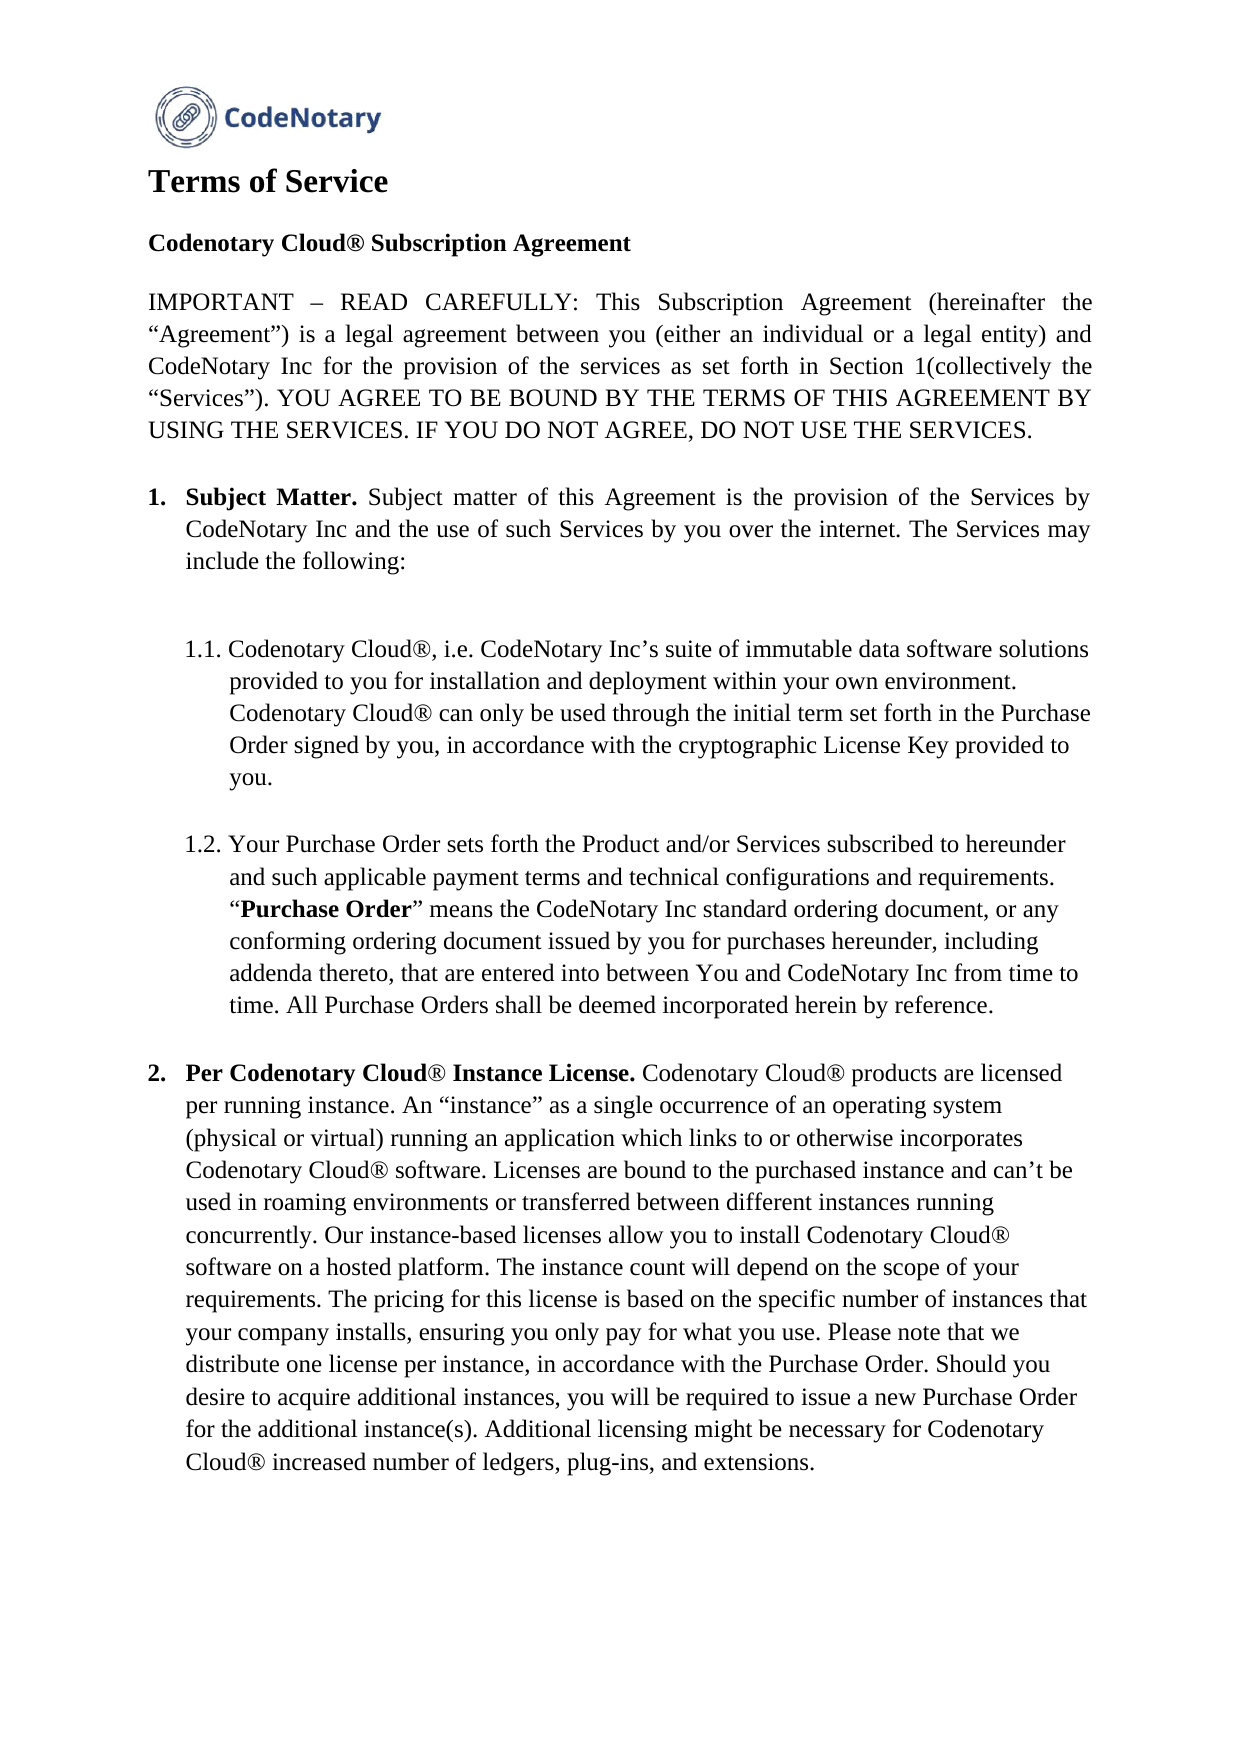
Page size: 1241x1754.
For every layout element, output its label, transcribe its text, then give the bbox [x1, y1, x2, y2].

list Per Codenotary Cloud® Instance License. Codenotary Cloud® products are licensed per running instance. An “instance” as a single occurrence of an operating system (physical or virtual) running an application which links to or otherwise incorporates Codenotary Cloud® software. Licenses are bound to the purchased instance and can’t be used in roaming environments or transferred between different instances running concurrently. Our instance-based licenses allow you to install Codenotary Cloud® software on a hosted platform. The instance count will depend on the scope of your requirements. The pricing for this license is based on the specific number of instances that your company installs, ensuring you only pay for what you use. Please note that we distribute one license per instance, in accordance with the Purchase Order. Should you desire to acquire additional instances, you will be required to issue a new Purchase Order for the additional instance(s). Additional licensing might be necessary for Codenotary Cloud® increased number of ledgers, plug-ins, and extensions. [147, 1058, 1092, 1475]
text Terms of Service [148, 161, 1094, 199]
text 1.1. Codenotary Cloud®, i.e. CodeNotary Inc’s suite of immutable data software solutions provided to you for installation and deployment within your own environment. Codenotary Cloud® can only be used through the initial term set forth in the Purchase Order signed by you, in accordance with the cryptographic License Key provided to you. [184, 634, 1092, 791]
text Codenotary Cloud® Subscription Agreement [148, 228, 1094, 257]
picture [147, 73, 389, 161]
text 1.2. Your Purchase Order sets forth the Product and/or Services subscribed to hereunder and such applicable payment terms and technical configurations and requirements. “Purchase Order” means the CodeNotary Inc standard ordering document, or any conforming ordering document issued by you for purchases hereunder, including addenda thereto, that are entered into between You and CodeNotary Inc from time to time. All Purchase Orders shall be deemed incorporated herein by reference. [184, 829, 1094, 1019]
text IMPORTANT – READ CAREFULLY: This Subscription Agreement (hereinafter the “Agreement”) is a legal agreement between you (either an individual or a legal entity) and CodeNotary Inc for the provision of the services as set forth in Section 1(collectively the “Services”). YOU AGREE TO BE BOUND BY THE TERMS OF THIS AGREEMENT BY USING THE SERVICES. IF YOU DO NOT AGREE, DO NOT USE THE SERVICES. [148, 287, 1094, 444]
list Subject Matter. Subject matter of this Agreement is the provision of the Services by CodeNotary Inc and the use of such Services by you over the internet. The Services may include the following: [147, 482, 1092, 575]
